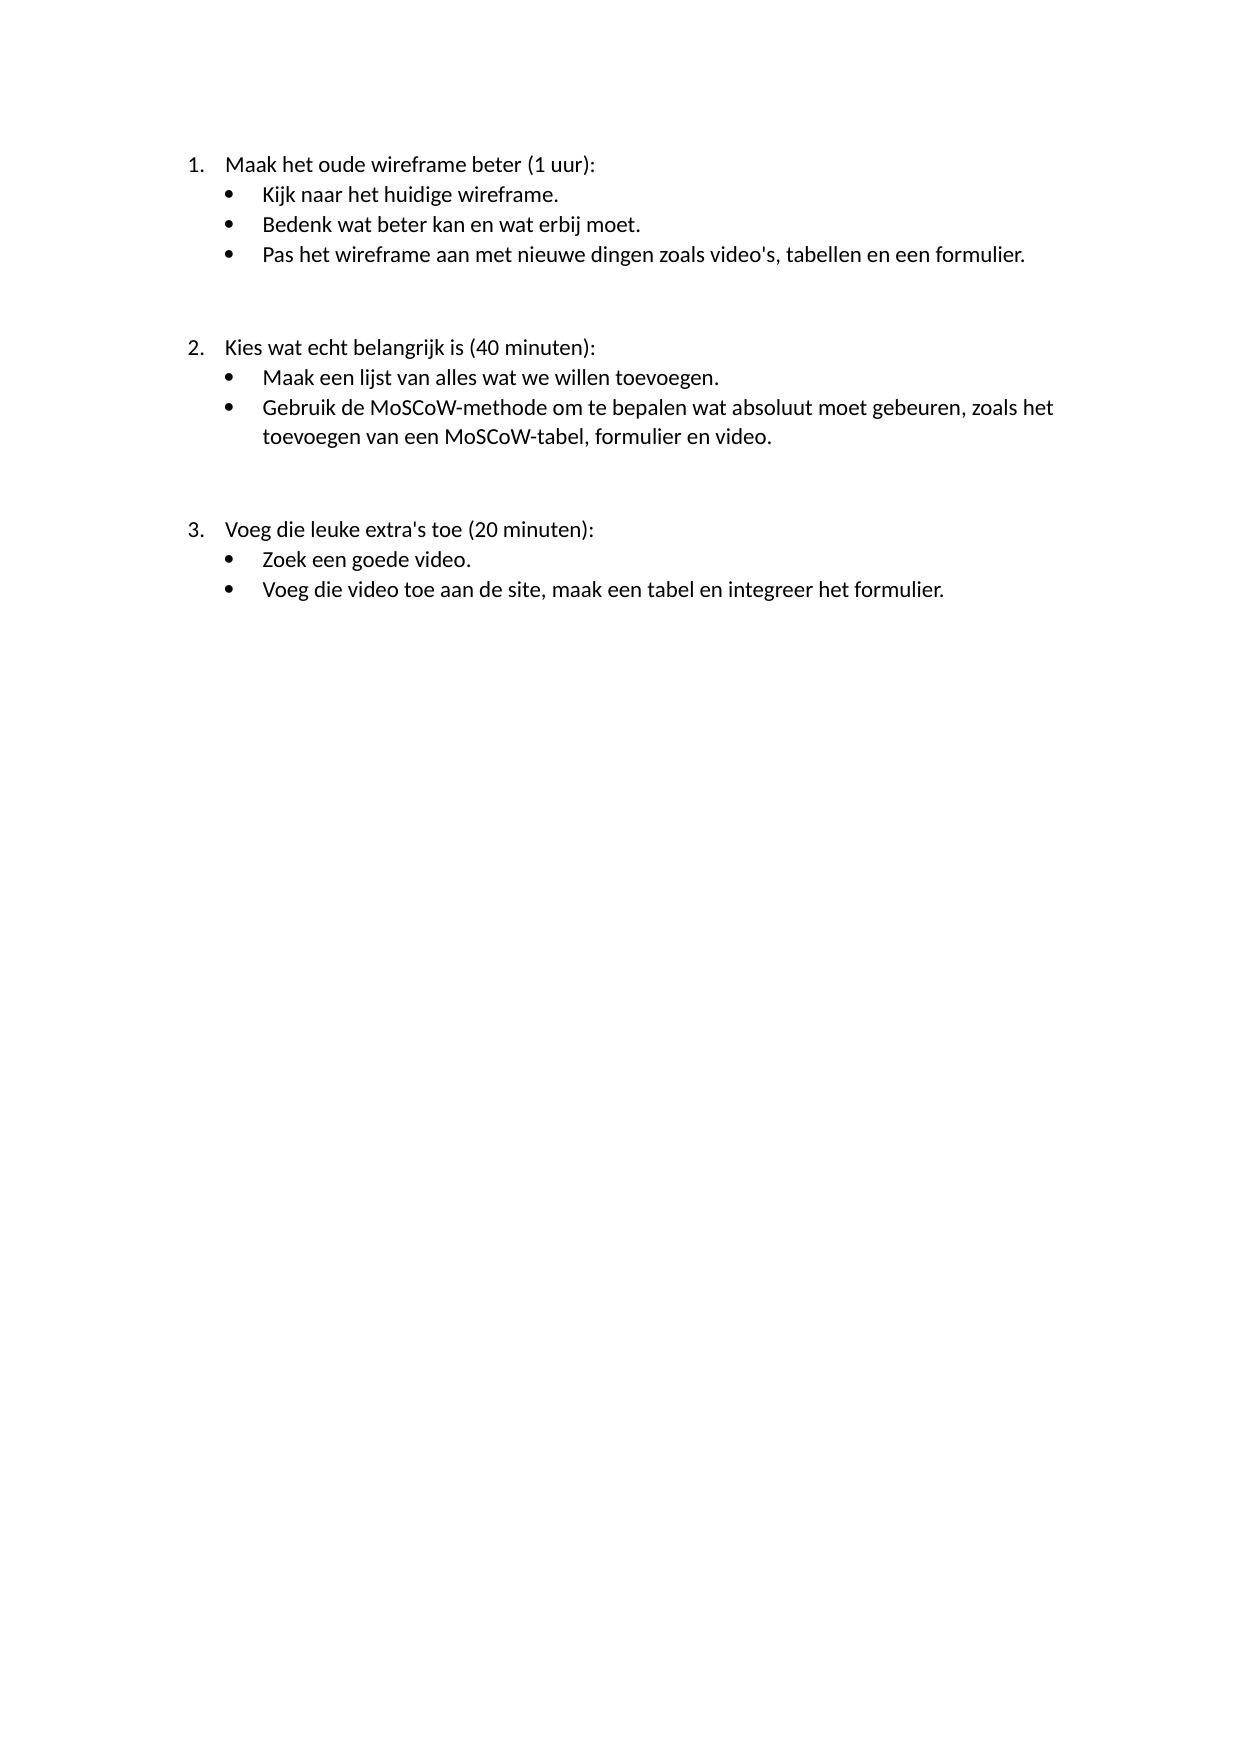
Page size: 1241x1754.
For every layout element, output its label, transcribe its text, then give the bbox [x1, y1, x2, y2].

list Bedenk wat beter kan en wat erbij moet. [225, 210, 1090, 238]
list Maak het oude wireframe beter (1 uur): [187, 150, 1090, 178]
list Kies wat echt belangrijk is (40 minuten): [187, 333, 1090, 361]
list Maak een lijst van alles wat we willen toevoegen. [225, 363, 1090, 391]
list Kijk naar het huidige wireframe. [225, 180, 1090, 208]
list Voeg die video toe aan de site, maak een tabel en integreer het formulier. [225, 575, 1090, 603]
list Voeg die leuke extra's toe (20 minuten): [187, 516, 1090, 544]
list Zoek een goede video. [225, 546, 1090, 573]
list Gebruik de MoSCoW-methode om te bepalen wat absoluut moet gebeuren, zoals het toevoegen van een MoSCoW-tabel, formulier en video. [225, 393, 1090, 451]
list Pas het wireframe aan met nieuwe dingen zoals video's, tabellen en een formulier. [225, 240, 1090, 268]
